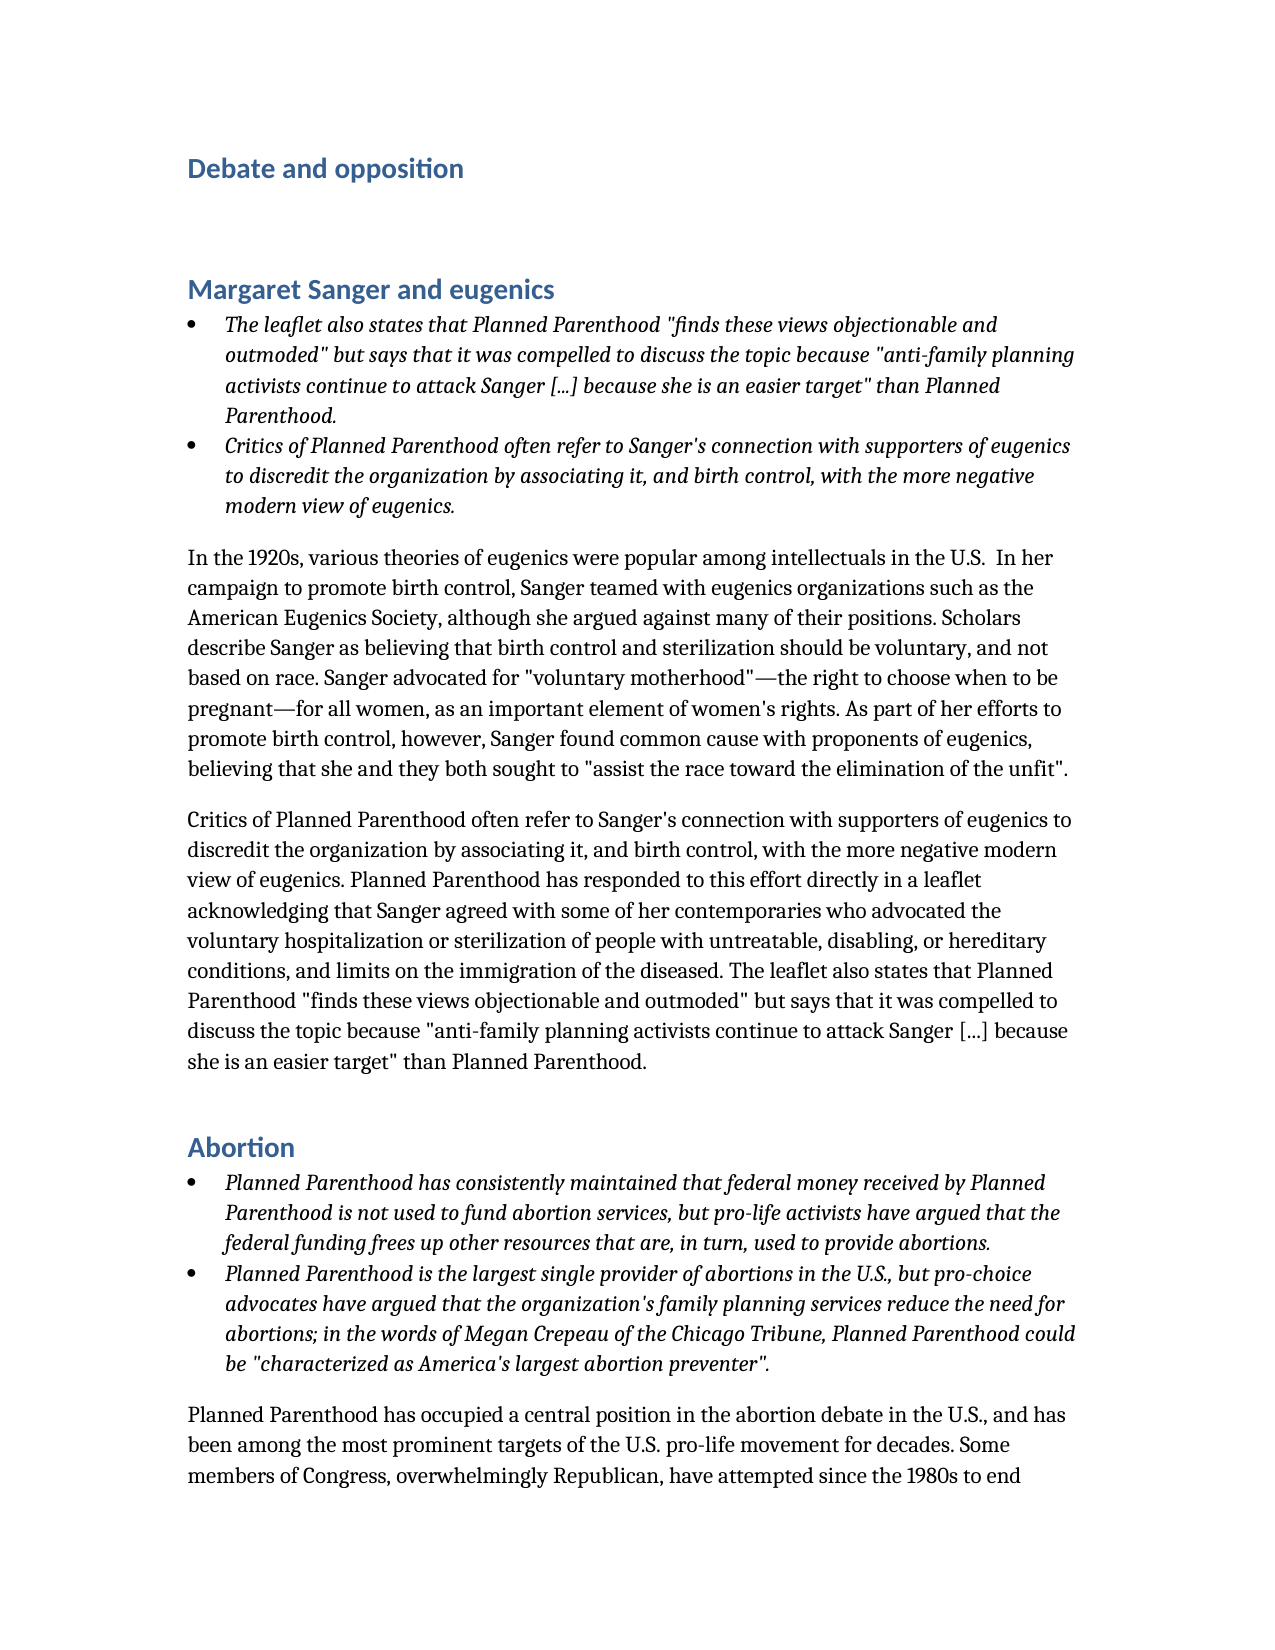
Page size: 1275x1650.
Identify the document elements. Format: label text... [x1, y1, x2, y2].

list Critics of Planned Parenthood often refer to Sanger's connection with supporters of eugenics to discredit the organization by associating it, and birth control, with the more negative modern view of eugenics. [187, 433, 1087, 520]
list Planned Parenthood has consistently maintained that federal money received by Planned Parenthood is not used to fund abortion services, but pro-life activists have argued that the federal funding frees up other resources that are, in turn, used to provide abortions. [187, 1170, 1087, 1256]
text In the 1920s, various theories of eugenics were popular among intellectuals in the U.S. In her campaign to promote birth control, Sanger teamed with eugenics organizations such as the American Eugenics Society, although she argued against many of their positions. Scholars describe Sanger as believing that birth control and sterilization should be voluntary, and not based on race. Sanger advocated for "voluntary motherhood"—the right to choose when to be pregnant—for all women, as an important element of women's rights. As part of her efforts to promote birth control, however, Sanger found common cause with proponents of eugenics, believing that she and they both sought to "assist the race toward the elimination of the unfit". [187, 544, 1087, 782]
list The leaflet also states that Planned Parenthood "finds these views objectionable and outmoded" but says that it was compelled to discuss the topic because "anti-family planning activists continue to attack Sanger [...] because she is an easier target" than Planned Parenthood. [187, 312, 1087, 429]
subtitle Debate and opposition [187, 150, 1087, 186]
list Planned Parenthood is the largest single provider of abortions in the U.S., but pro-choice advocates have argued that the organization's family planning services reduce the need for abortions; in the words of Megan Crepeau of the Chicago Tribune, Planned Parenthood could be "characterized as America's largest abortion preventer". [187, 1260, 1087, 1377]
text Planned Parenthood has occupied a central position in the abortion debate in the U.S., and has been among the most prominent targets of the U.S. pro-life movement for decades. Some members of Congress, overwhelmingly Republican, have attempted since the 1980s to end [187, 1402, 1087, 1489]
subtitle Abortion [187, 1129, 1087, 1164]
subtitle Margaret Sanger and eugenics [187, 271, 1087, 307]
text Critics of Planned Parenthood often refer to Sanger's connection with supporters of eugenics to discredit the organization by associating it, and birth control, with the more negative modern view of eugenics. Planned Parenthood has responded to this effort directly in a leaflet acknowledging that Sanger agreed with some of her contemporaries who advocated the voluntary hospitalization or sterilization of people with untreatable, disabling, or hereditary conditions, and limits on the immigration of the diseased. The leaflet also states that Planned Parenthood "finds these views objectionable and outmoded" but says that it was compelled to discuss the topic because "anti-family planning activists continue to attack Sanger [...] because she is an easier target" than Planned Parenthood. [187, 807, 1087, 1075]
